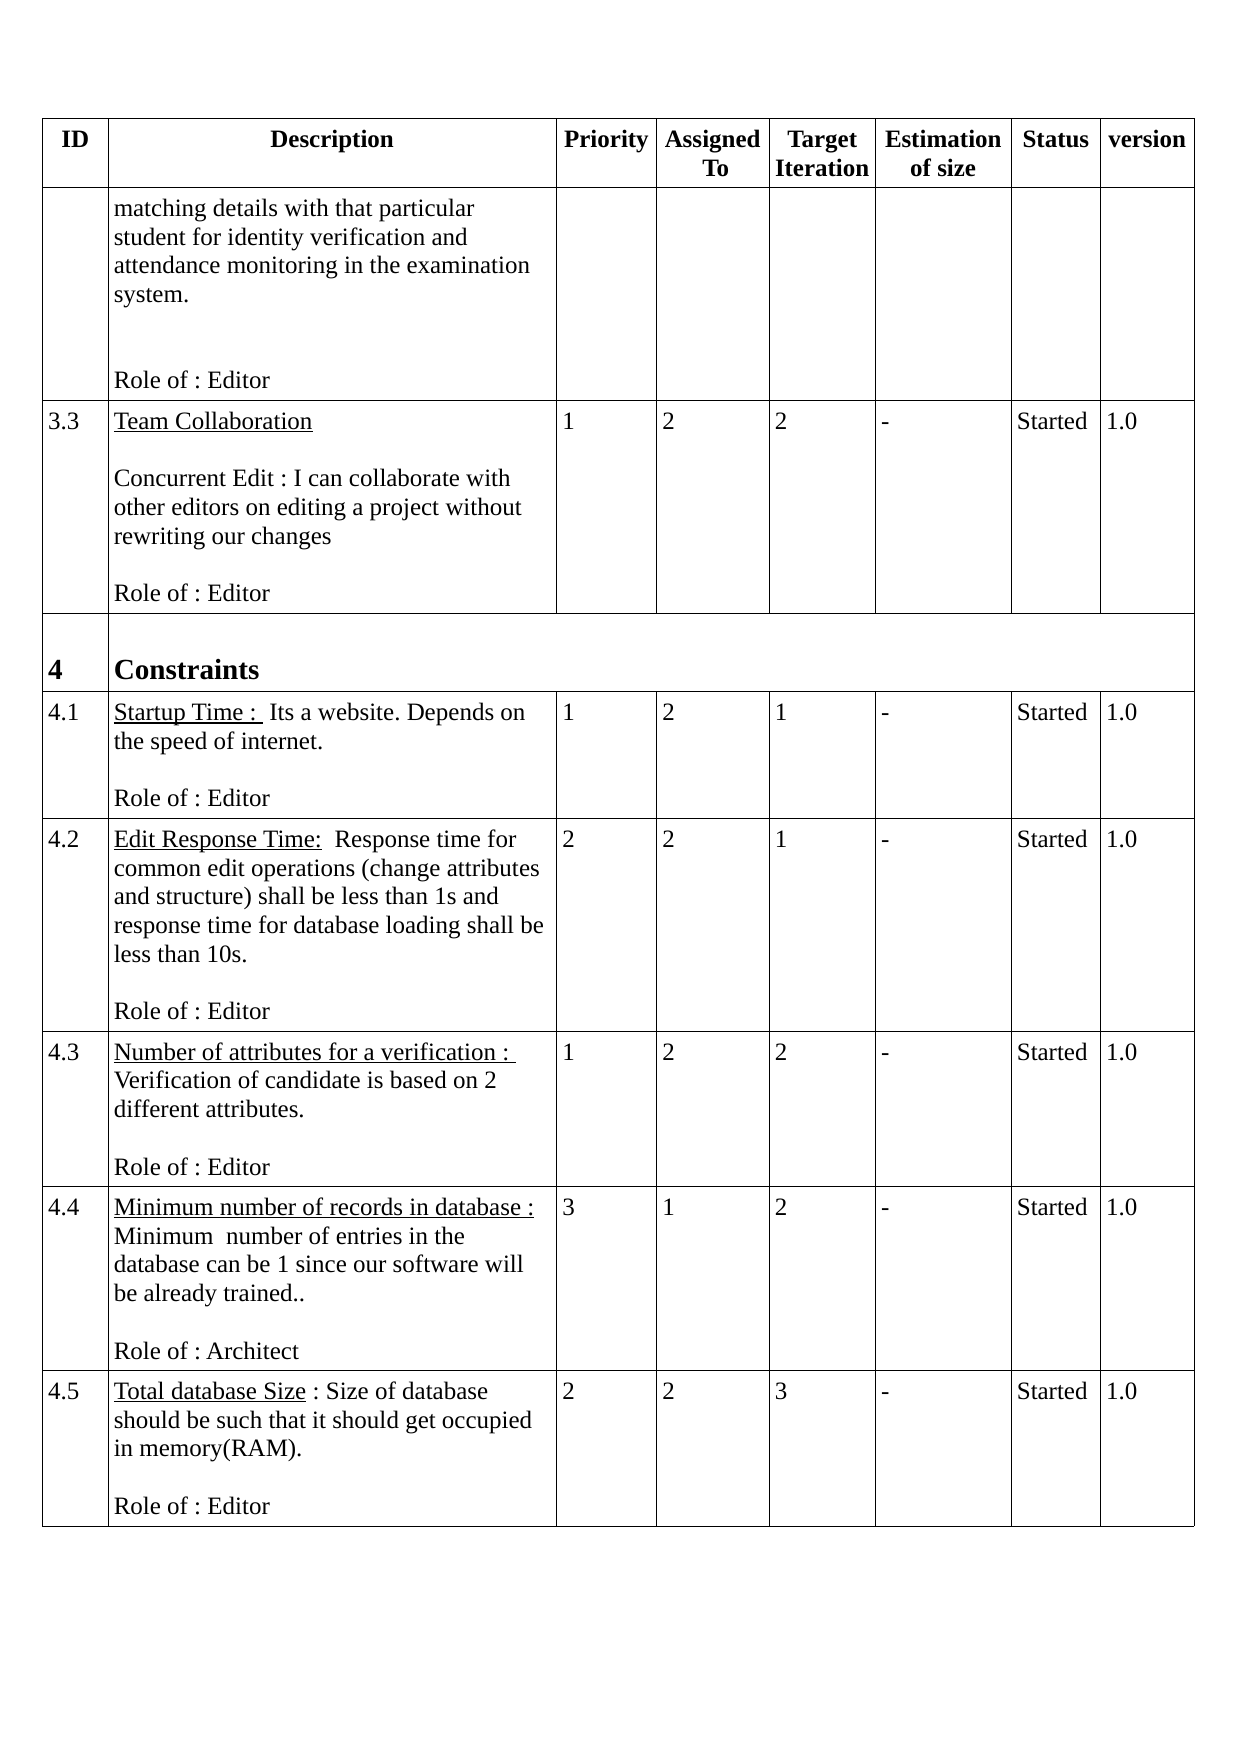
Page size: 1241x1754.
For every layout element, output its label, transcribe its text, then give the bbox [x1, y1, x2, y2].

table_cell Total database Size : Size of database should be such that it should get occupied in memory(RAM). Role of : Editor [109, 1371, 556, 1526]
table_cell 4.4 [43, 1187, 108, 1370]
table_cell 1 [657, 1187, 769, 1370]
table_cell matching details with that particular student for identity verification and attendance monitoring in the examination system. Role of : Editor [109, 188, 556, 400]
table_cell 3 [557, 1187, 656, 1370]
table_header Estimation of size [876, 119, 1011, 187]
table_cell - [876, 401, 1011, 613]
table_cell [557, 188, 656, 400]
table_cell 1 [770, 819, 875, 1031]
table_cell 1.0 [1101, 1032, 1194, 1186]
table_cell 4.5 [43, 1371, 108, 1526]
table_cell 2 [770, 401, 875, 613]
table_cell 2 [770, 1032, 875, 1186]
table_cell 2 [657, 1371, 769, 1526]
table_cell Started [1012, 1371, 1100, 1526]
table_cell Started [1012, 1032, 1100, 1186]
table_cell 4.1 [43, 692, 108, 818]
table_cell - [876, 1371, 1011, 1526]
table_cell 2 [557, 1371, 656, 1526]
table_cell 2 [557, 819, 656, 1031]
table_cell [43, 188, 108, 400]
table_header version [1101, 119, 1194, 187]
table_cell Number of attributes for a verification : Verification of candidate is based on 2 different attributes. Role of : Editor [109, 1032, 556, 1186]
table_cell 2 [770, 1187, 875, 1370]
table_cell - [876, 819, 1011, 1031]
table_cell 4 [43, 614, 108, 691]
table_header ID [43, 119, 108, 187]
table_cell Started [1012, 401, 1100, 613]
table_cell Constraints [109, 614, 1194, 691]
table_cell 1.0 [1101, 819, 1194, 1031]
table_cell [770, 188, 875, 400]
table_header Description [109, 119, 556, 187]
table_cell 3 [770, 1371, 875, 1526]
table_cell - [876, 188, 1011, 400]
table_cell - [876, 1032, 1011, 1186]
table_cell [1012, 188, 1100, 400]
table_header Priority [557, 119, 656, 187]
table_cell Minimum number of records in database : Minimum number of entries in the database can be 1 since our software will be already trained.. Role of : Architect [109, 1187, 556, 1370]
table_cell 1 [770, 692, 875, 818]
table_cell 1.0 [1101, 1187, 1194, 1370]
table_cell 1 [557, 692, 656, 818]
table_cell 3.3 [43, 401, 108, 613]
table_cell [657, 188, 769, 400]
table_cell Started [1012, 1187, 1100, 1370]
table_header Assigned To [657, 119, 769, 187]
table_cell 1 [557, 1032, 656, 1186]
table_cell Startup Time : Its a website. Depends on the speed of internet. Role of : Editor [109, 692, 556, 818]
table_cell 4.2 [43, 819, 108, 1031]
table_cell Team Collaboration Concurrent Edit : I can collaborate with other editors on editing a project without rewriting our changes Role of : Editor [109, 401, 556, 613]
table_cell Started [1012, 692, 1100, 818]
table_cell Started [1012, 819, 1100, 1031]
table_cell [1101, 188, 1194, 400]
table_cell 4.3 [43, 1032, 108, 1186]
table_cell - [876, 1187, 1011, 1370]
table_cell 1.0 [1101, 401, 1194, 613]
table_cell 2 [657, 401, 769, 613]
table_cell 2 [657, 692, 769, 818]
table_cell 1.0 [1101, 1371, 1194, 1526]
table_cell - [876, 692, 1011, 818]
table_header Target Iteration [770, 119, 875, 187]
table_cell Edit Response Time: Response time for common edit operations (change attributes and structure) shall be less than 1s and response time for database loading shall be less than 10s. Role of : Editor [109, 819, 556, 1031]
table_cell 1 [557, 401, 656, 613]
table_header Status [1012, 119, 1100, 187]
table_cell 2 [657, 819, 769, 1031]
table_cell 2 [657, 1032, 769, 1186]
table_cell 1.0 [1101, 692, 1194, 818]
